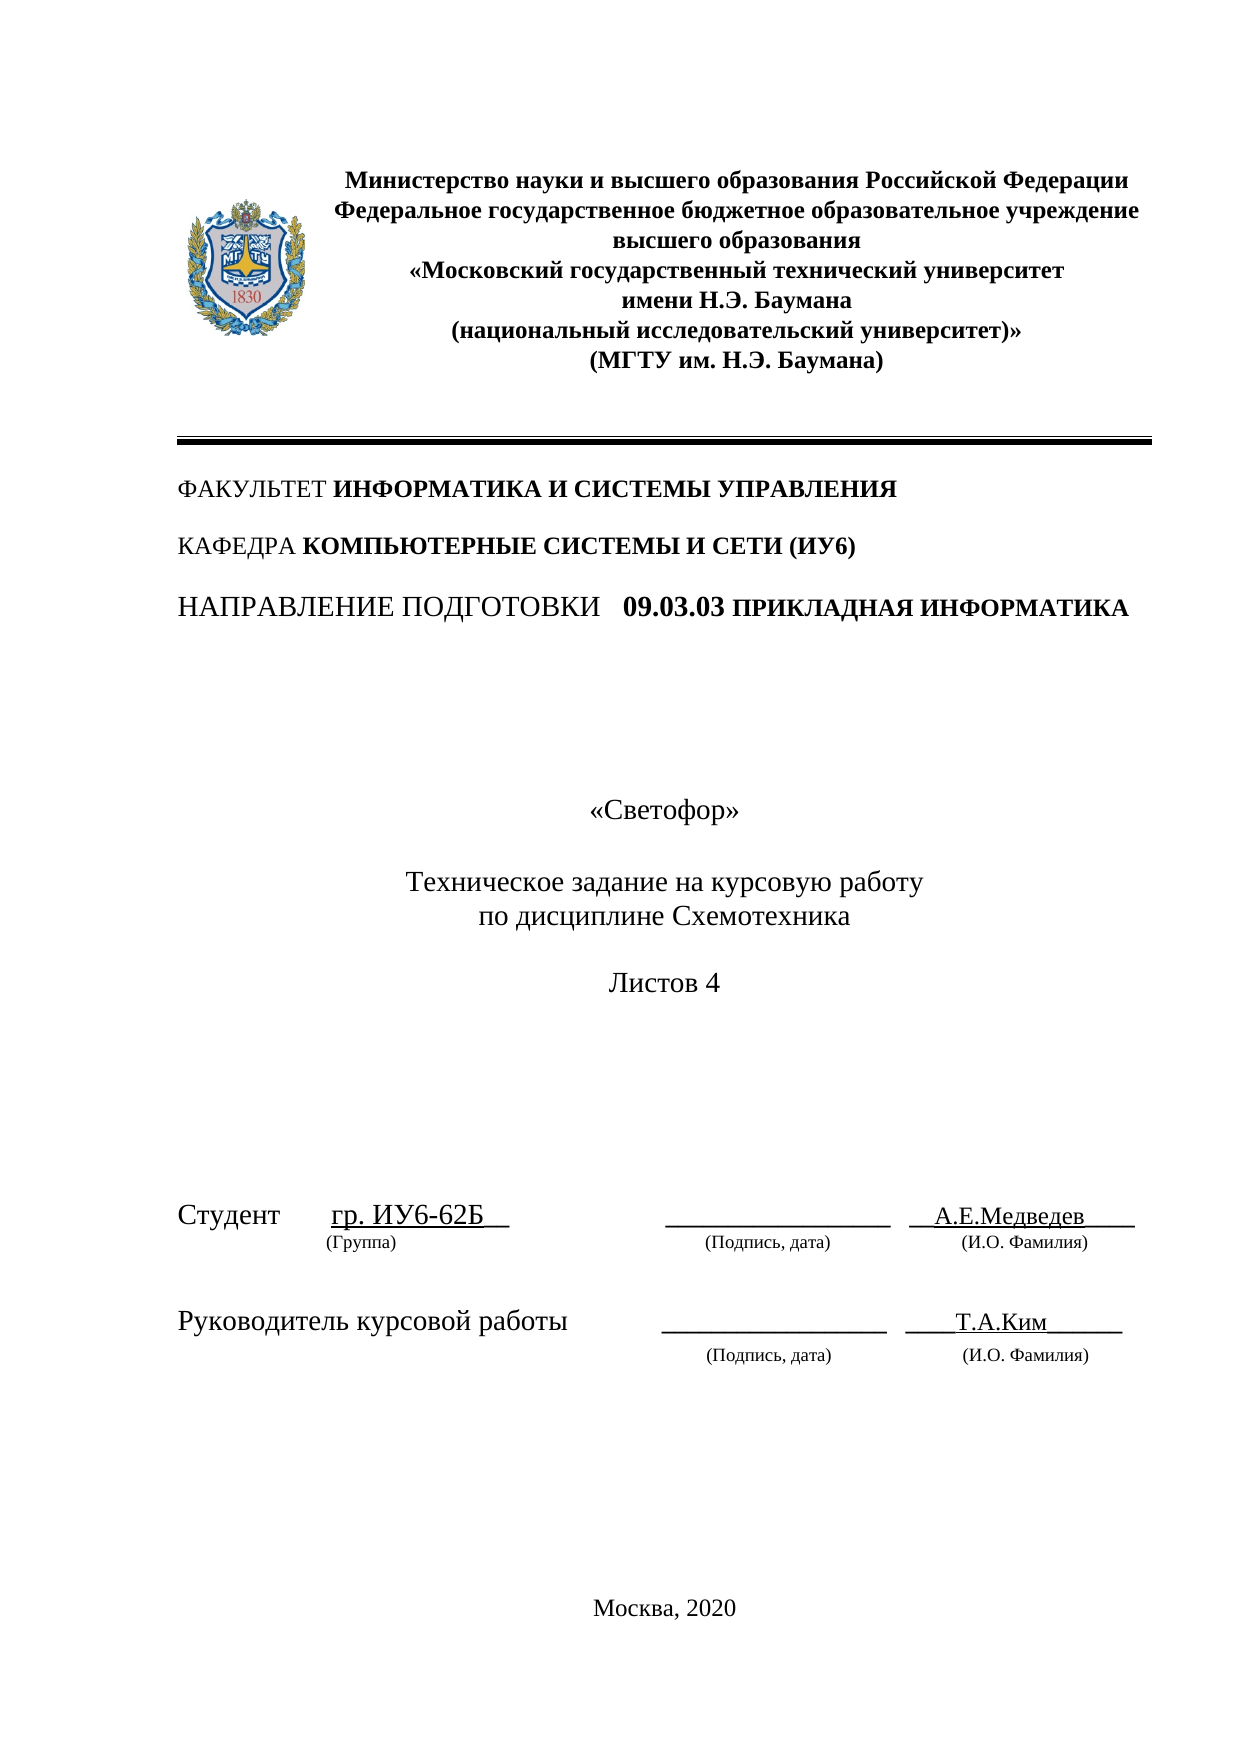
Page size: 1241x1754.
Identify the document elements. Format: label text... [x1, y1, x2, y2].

text (Группа) (Подпись, дата) (И.О. Фамилия) [177, 1231, 1093, 1253]
table_header [177, 165, 322, 376]
table_header Министерство науки и высшего образования Российской Федерации Федеральное государственное бюджетное образовательное учреждение высшего образования «Московский государственный технический университет имени Н.Э. Баумана (национальный исследовательский университет)» (МГТУ им. Н.Э. Баумана) [322, 165, 1152, 376]
text (Подпись, дата) (И.О. Фамилия) [177, 1337, 1152, 1399]
text ФАКУЛЬТЕТ Информатика и системы управления [177, 474, 1152, 503]
text КАФЕДРА Компьютерные системы и сети (ИУ6) [177, 531, 1152, 560]
text по дисциплине Схемотехника [177, 898, 1152, 931]
text Листов 4 [177, 965, 1152, 998]
text Руководитель курсовой работы __________________ ____Т.А.Ким______ [177, 1305, 1152, 1337]
text Техническое задание на курсовую работу [177, 864, 1152, 898]
text «Светофор» [177, 792, 1152, 826]
text НАПРАВЛЕНИЕ ПОДГОТОВКИ 09.03.03 прикладная информатика [177, 589, 1152, 622]
picture [203, 199, 307, 336]
text Москва, 2020 [177, 1593, 1152, 1622]
text Студент гр. ИУ6-62Б__ __________________ __А.Е.Медведев____ [177, 1200, 1152, 1231]
